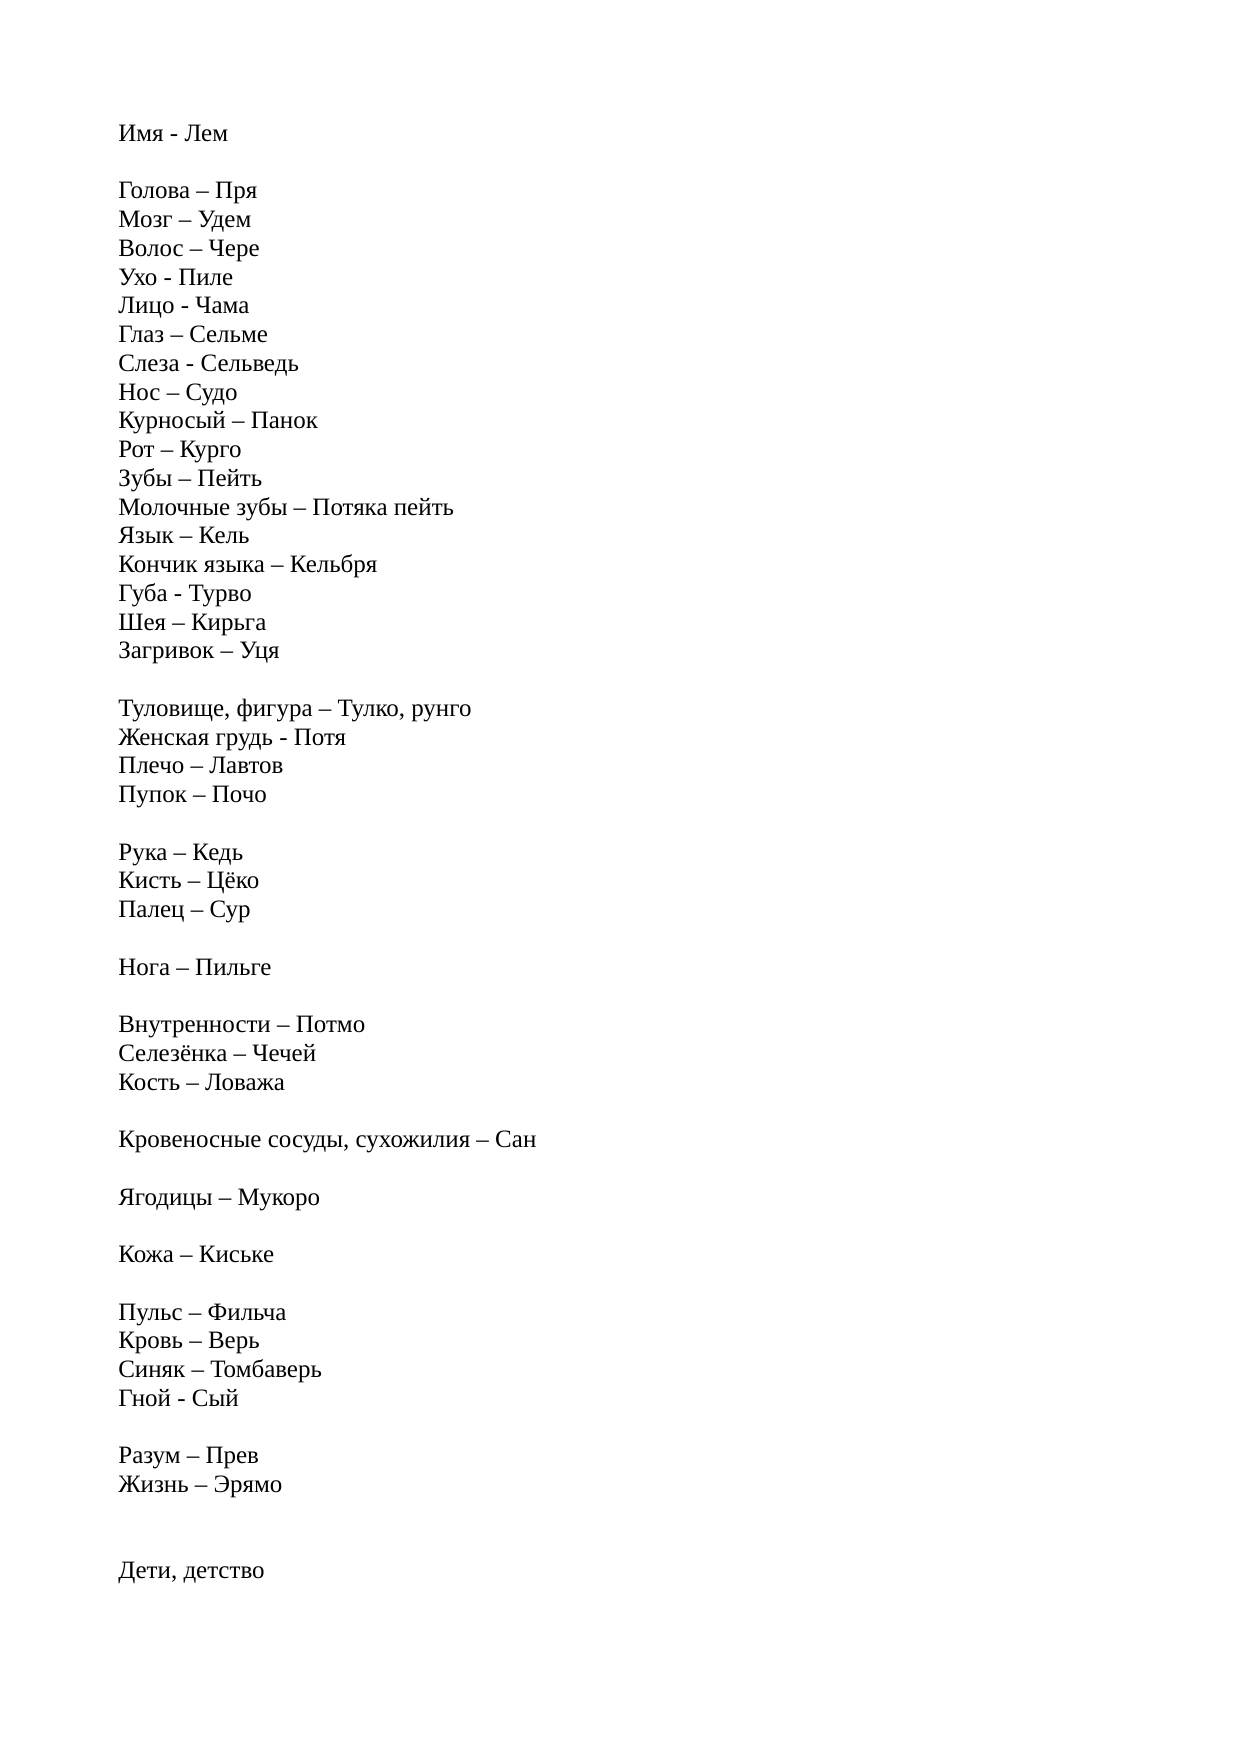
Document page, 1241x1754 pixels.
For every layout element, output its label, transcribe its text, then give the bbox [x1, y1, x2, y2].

text Дети, детство [118, 1556, 1122, 1613]
text Имя - Лем Голова – Пря Мозг – Удем Волос – Чере Ухо - Пиле Лицо - Чама Глаз – Сельме Слеза - Сельведь Нос – Судо Курносый – Панок Рот – Курго Зубы – Пейть Молочные зубы – Потяка пейть Язык – Кель Кончик языка – Кельбря Губа - Турво Шея – Кирьга Загривок – Уця Туловище, фигура – Тулко, рунго Женская грудь - Потя Плечо – Лавтов Пупок – Почо Рука – Кедь Кисть – Цёко Палец – Сур Нога – Пильге Внутренности – Потмо Селезёнка – Чечей Кость – Ловажа Кровеносные сосуды, сухожилия – Сан Ягодицы – Мукоро Кожа – Киське Пульс – Фильча Кровь – Верь Синяк – Томбаверь Гной - Сый Разум – Прев Жизнь – Эрямо [118, 118, 1122, 1527]
